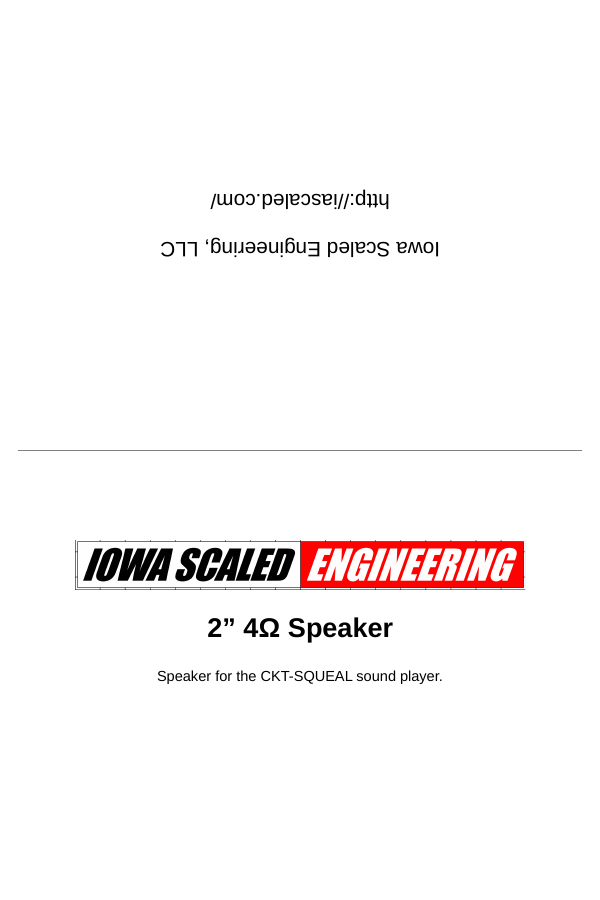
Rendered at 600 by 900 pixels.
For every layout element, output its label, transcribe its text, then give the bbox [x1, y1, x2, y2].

picture [75, 540, 525, 590]
text Speaker for the CKT-SQUEAL sound player. [75, 668, 525, 684]
text 2” 4Ω Speaker [37, 612, 562, 644]
